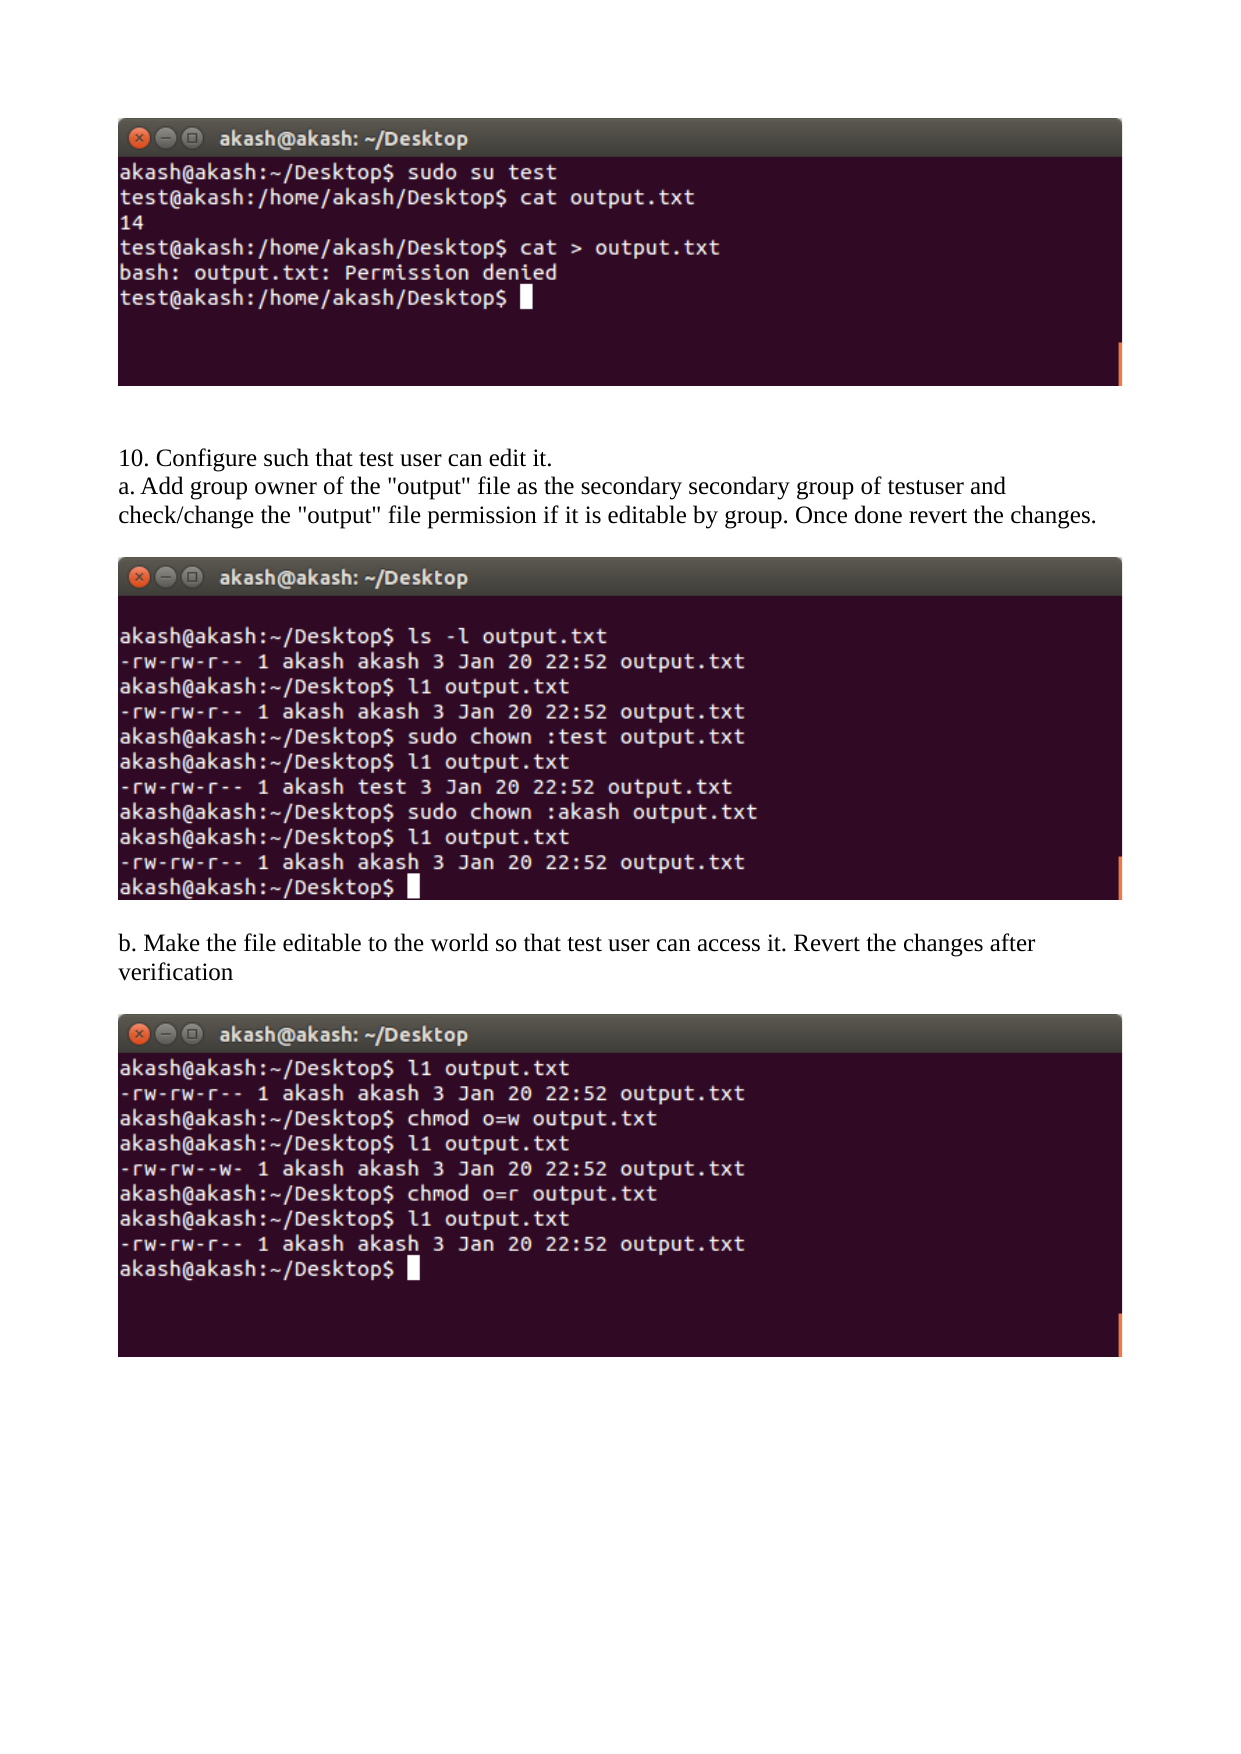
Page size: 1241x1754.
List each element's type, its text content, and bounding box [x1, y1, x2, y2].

picture [118, 557, 1123, 900]
text a. Add group owner of the "output" file as the secondary secondary group of testuser and check/change the "output" file permission if it is editable by group. Once done revert the changes. [118, 471, 1122, 529]
picture [118, 118, 1123, 386]
text 10. Configure such that test user can edit it. [118, 443, 1122, 471]
text b. Make the file editable to the world so that test user can access it. Revert the changes after verification [118, 928, 1122, 986]
picture [118, 1014, 1123, 1357]
